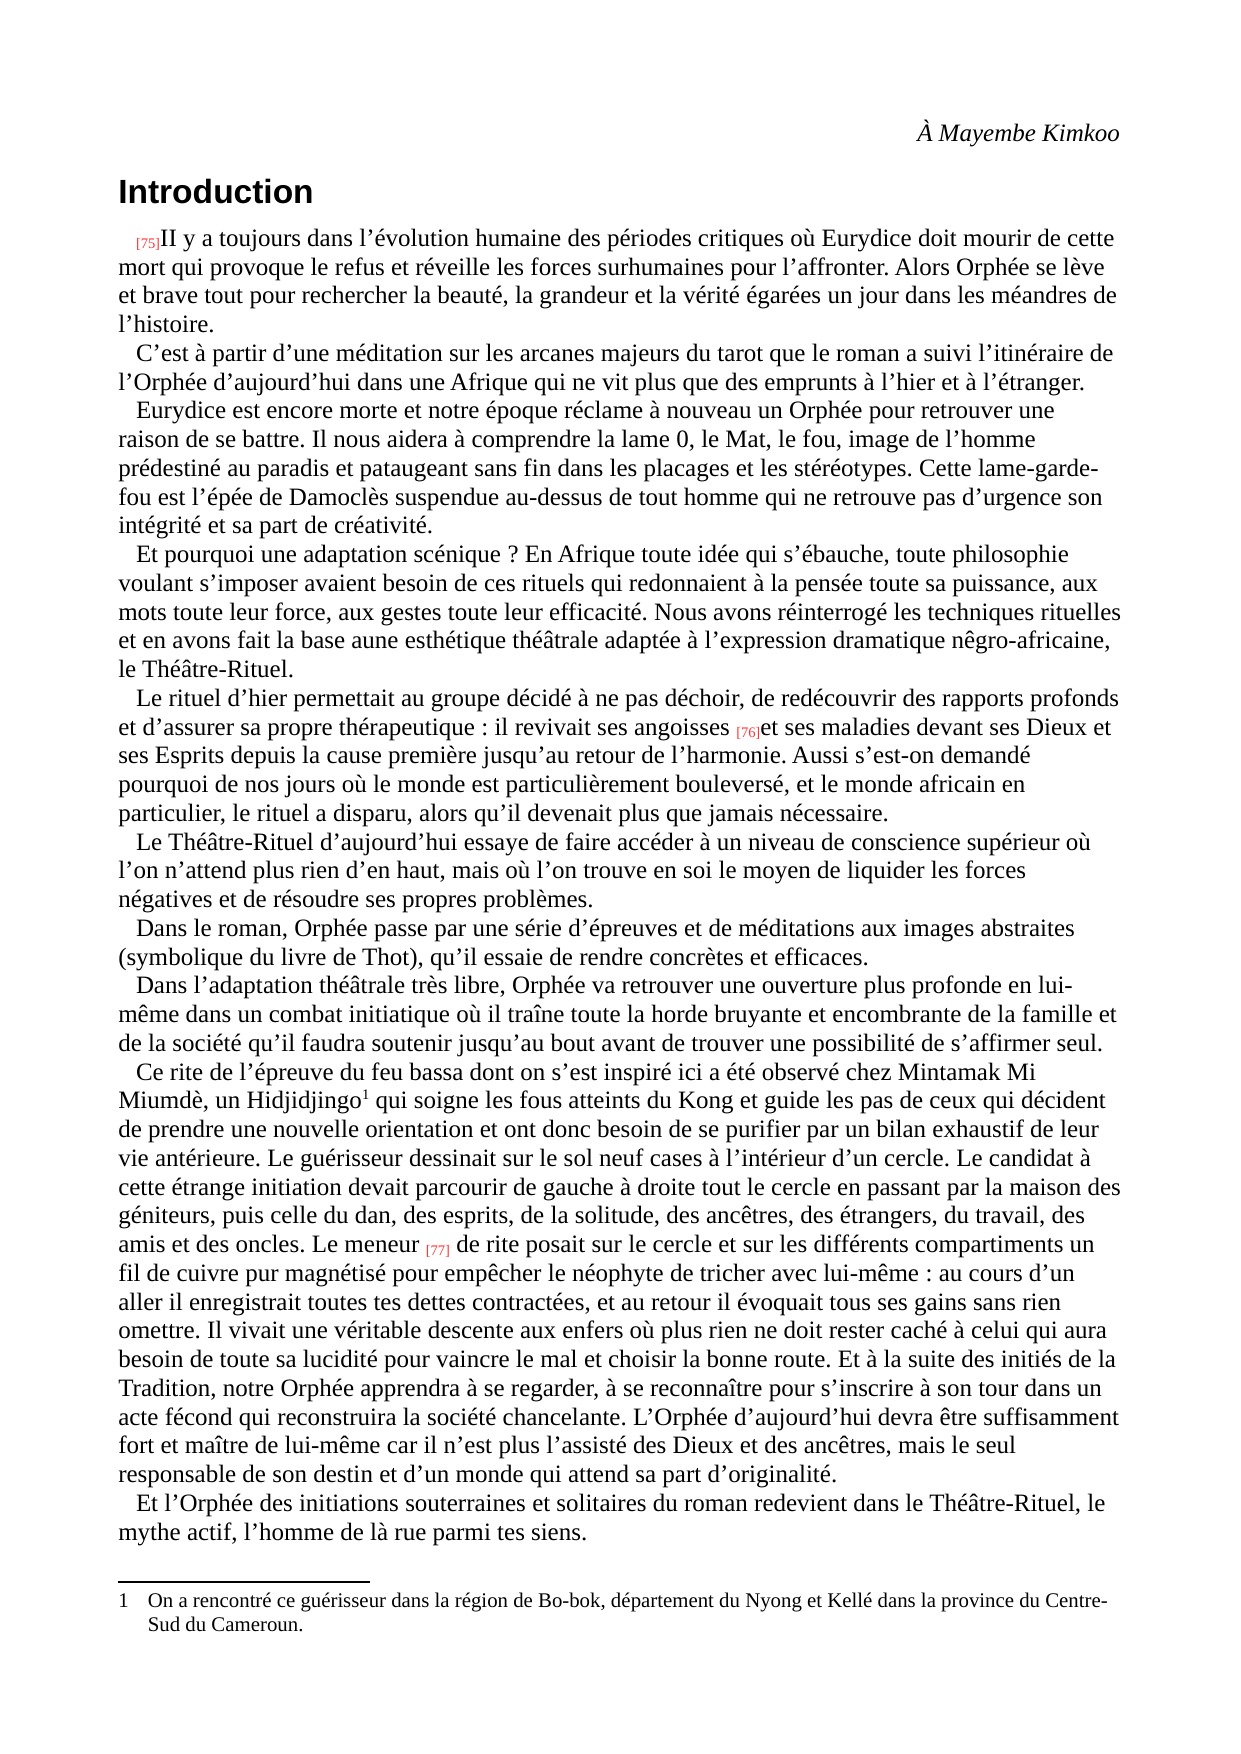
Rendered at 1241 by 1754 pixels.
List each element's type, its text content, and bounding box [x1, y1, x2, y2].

text À Mayembe Kimkoo [118, 118, 1122, 147]
text Dans l’adaptation théâtrale très libre, Orphée va retrouver une ouverture plus profonde en lui-même dans un combat initiatique où il traîne toute la horde bruyante et encombrante de la famille et de la société qu’il faudra soutenir jusqu’au bout avant de trouver une possibilité de s’affirmer seul. [118, 971, 1122, 1057]
text Eurydice est encore morte et notre époque réclame à nouveau un Orphée pour retrouver une raison de se battre. Il nous aidera à comprendre la lame 0, le Mat, le fou, image de l’homme prédestiné au paradis et pataugeant sans fin dans les placages et les stéréotypes. Cette lame-garde-fou est l’épée de Damoclès suspendue au-dessus de tout homme qui ne retrouve pas d’urgence son intégrité et sa part de créativité. [118, 396, 1122, 539]
text Et pourquoi une adaptation scénique ? En Afrique toute idée qui s’ébauche, toute philosophie voulant s’imposer avaient besoin de ces rituels qui redonnaient à la pensée toute sa puissance, aux mots toute leur force, aux gestes toute leur efficacité. Nous avons réinterrogé les techniques rituelles et en avons fait la base aune esthétique théâtrale adaptée à l’expression dramatique nêgro-africaine, le Théâtre-Rituel. [118, 539, 1122, 683]
text C’est à partir d’une méditation sur les arcanes majeurs du tarot que le roman a suivi l’itinéraire de l’Orphée d’aujourd’hui dans une Afrique qui ne vit plus que des emprunts à l’hier et à l’étranger. [118, 338, 1122, 396]
text Ce rite de l’épreuve du feu bassa dont on s’est inspiré ici a été observé chez Mintamak Mi Miumdè, un Hidjidjingo qui soigne les fous atteints du Kong et guide les pas de ceux qui décident de prendre une nouvelle orientation et ont donc besoin de se purifier par un bilan exhaustif de leur vie antérieure. Le guérisseur dessinait sur le sol neuf cases à l’intérieur d’un cercle. Le candidat à cette étrange initiation devait parcourir de gauche à droite tout le cercle en passant par la maison des géniteurs, puis celle du dan, des esprits, de la solitude, des ancêtres, des étrangers, du travail, des amis et des oncles. Le meneur [77] de rite posait sur le cercle et sur les différents compartiments un fil de cuivre pur magnétisé pour empêcher le néophyte de tricher avec lui-même : au cours d’un aller il enregistrait toutes tes dettes contractées, et au retour il évoquait tous ses gains sans rien omettre. Il vivait une véritable descente aux enfers où plus rien ne doit rester caché à celui qui aura besoin de toute sa lucidité pour vaincre le mal et choisir la bonne route. Et à la suite des initiés de la Tradition, notre Orphée apprendra à se regarder, à se reconnaître pour s’inscrire à son tour dans un acte fécond qui reconstruira la société chancelante. L’Orphée d’aujourd’hui devra être suffisamment fort et maître de lui-même car il n’est plus l’assisté des Dieux et des ancêtres, mais le seul responsable de son destin et d’un monde qui attend sa part d’originalité. [118, 1057, 1122, 1488]
text [75]II y a toujours dans l’évolution humaine des périodes critiques où Eurydice doit mourir de cette mort qui provoque le refus et réveille les forces surhumaines pour l’affronter. Alors Orphée se lève et brave tout pour rechercher la beauté, la grandeur et la vérité égarées un jour dans les méandres de l’histoire. [118, 223, 1122, 338]
text Le rituel d’hier permettait au groupe décidé à ne pas déchoir, de redécouvrir des rapports profonds et d’assurer sa propre thérapeutique : il revivait ses angoisses [76]et ses maladies devant ses Dieux et ses Esprits depuis la cause première jusqu’au retour de l’harmonie. Aussi s’est-on demandé pourquoi de nos jours où le monde est particulièrement bouleversé, et le monde africain en particulier, le rituel a disparu, alors qu’il devenait plus que jamais nécessaire. [118, 683, 1122, 827]
text On a rencontré ce guérisseur dans la région de Bo-bok, département du Nyong et Kellé dans la province du Centre-Sud du Cameroun. [118, 1588, 1122, 1636]
subtitle Introduction [118, 172, 1122, 211]
text Dans le roman, Orphée passe par une série d’épreuves et de méditations aux images abstraites (symbolique du livre de Thot), qu’il essaie de rendre concrètes et efficaces. [118, 913, 1122, 971]
text Le Théâtre-Rituel d’aujourd’hui essaye de faire accéder à un niveau de conscience supérieur où l’on n’attend plus rien d’en haut, mais où l’on trouve en soi le moyen de liquider les forces négatives et de résoudre ses propres problèmes. [118, 827, 1122, 913]
text Et l’Orphée des initiations souterraines et solitaires du roman redevient dans le Théâtre-Rituel, le mythe actif, l’homme de là rue parmi tes siens. [118, 1488, 1122, 1546]
